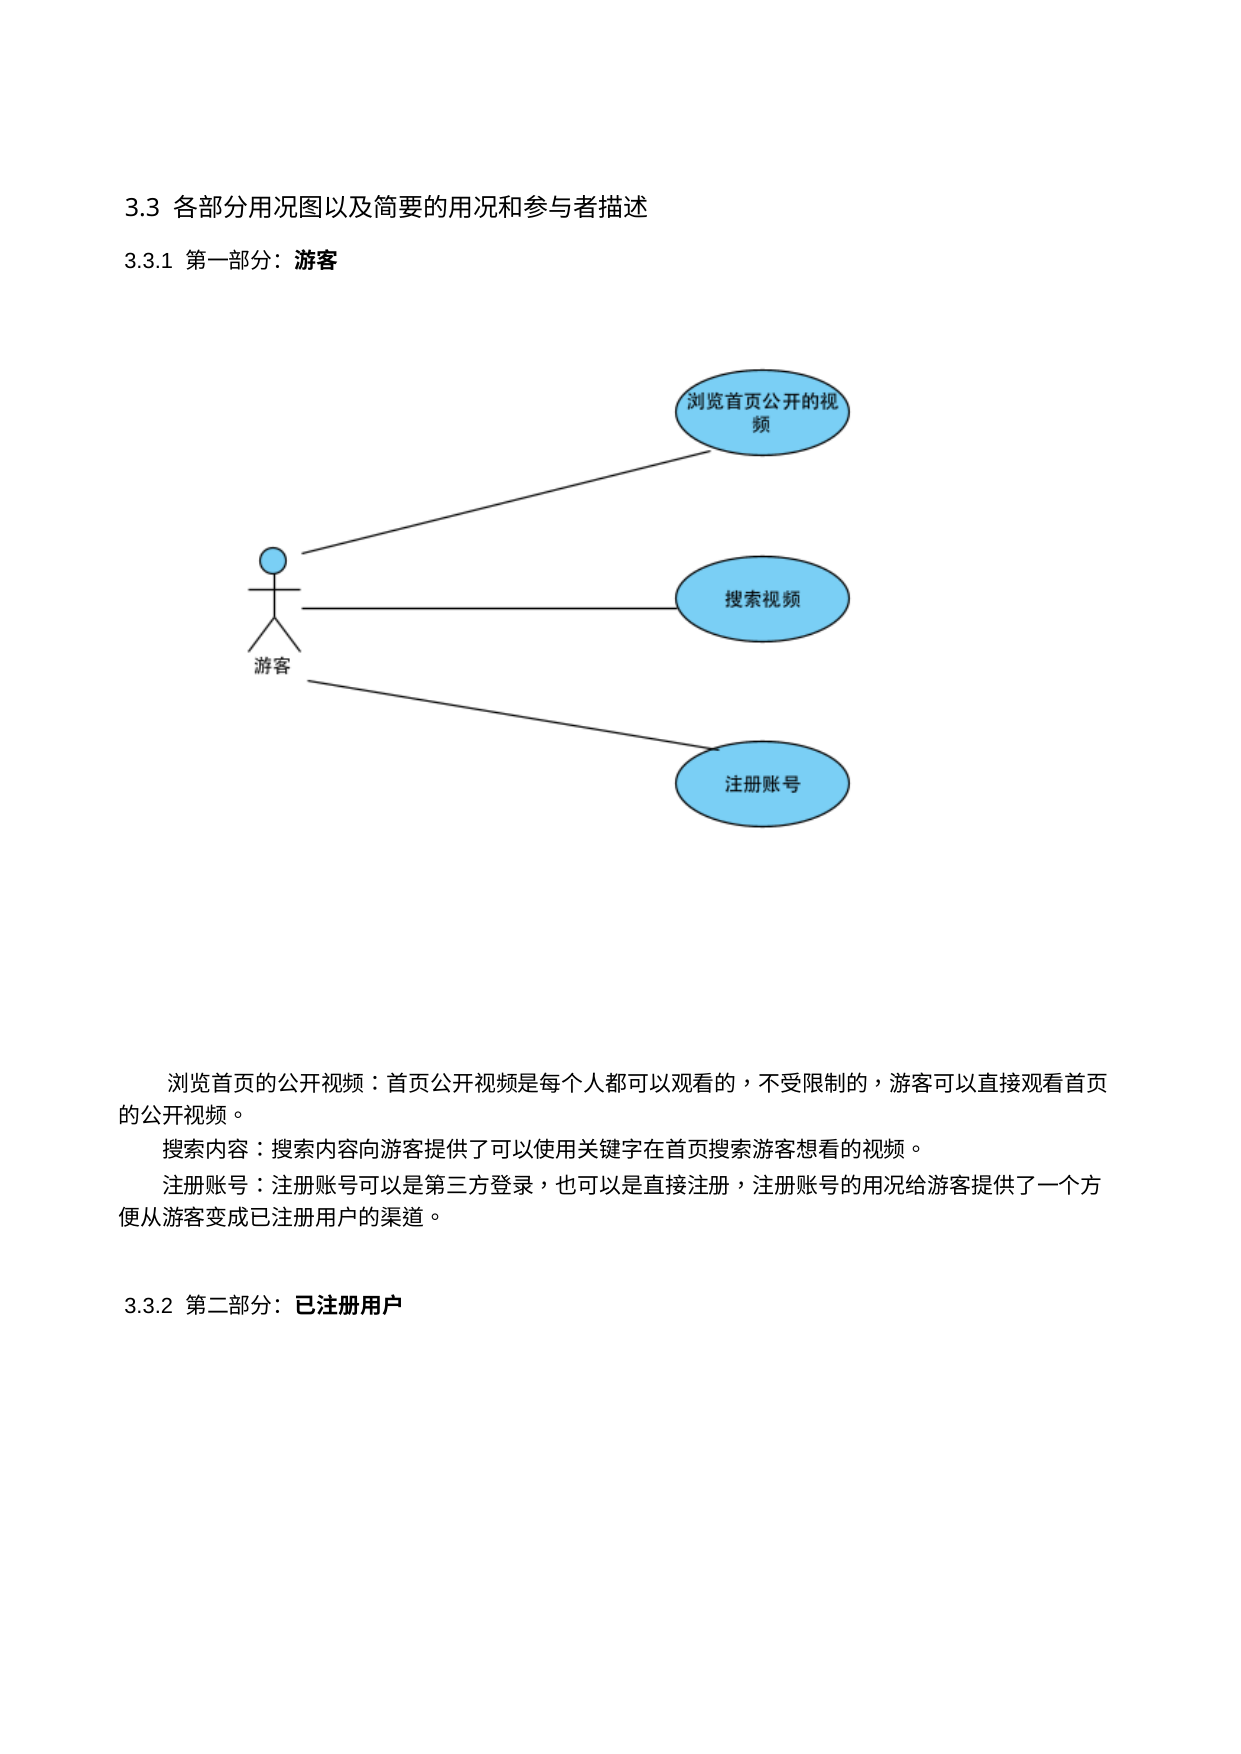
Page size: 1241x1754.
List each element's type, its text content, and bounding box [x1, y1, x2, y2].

text 浏览首页的公开视频：首页公开视频是每个人都可以观看的，不受限制的，游客可以直接观看首页的公开视频。 搜索内容：搜索内容向游客提供了可以使用关键字在首页搜索游客想看的视频。 注册账号：注册账号可以是第三方登录，也可以是直接注册，注册账号的用况给游客提供了一个方便从游客变成已注册用户的渠道。 [118, 1068, 1122, 1230]
subtitle 第一部分：游客 [118, 243, 1122, 274]
picture [118, 280, 1123, 1027]
subtitle 第二部分：已注册用户 [118, 1288, 1122, 1319]
subtitle 各部分用况图以及简要的用况和参与者描述 [118, 188, 1122, 224]
